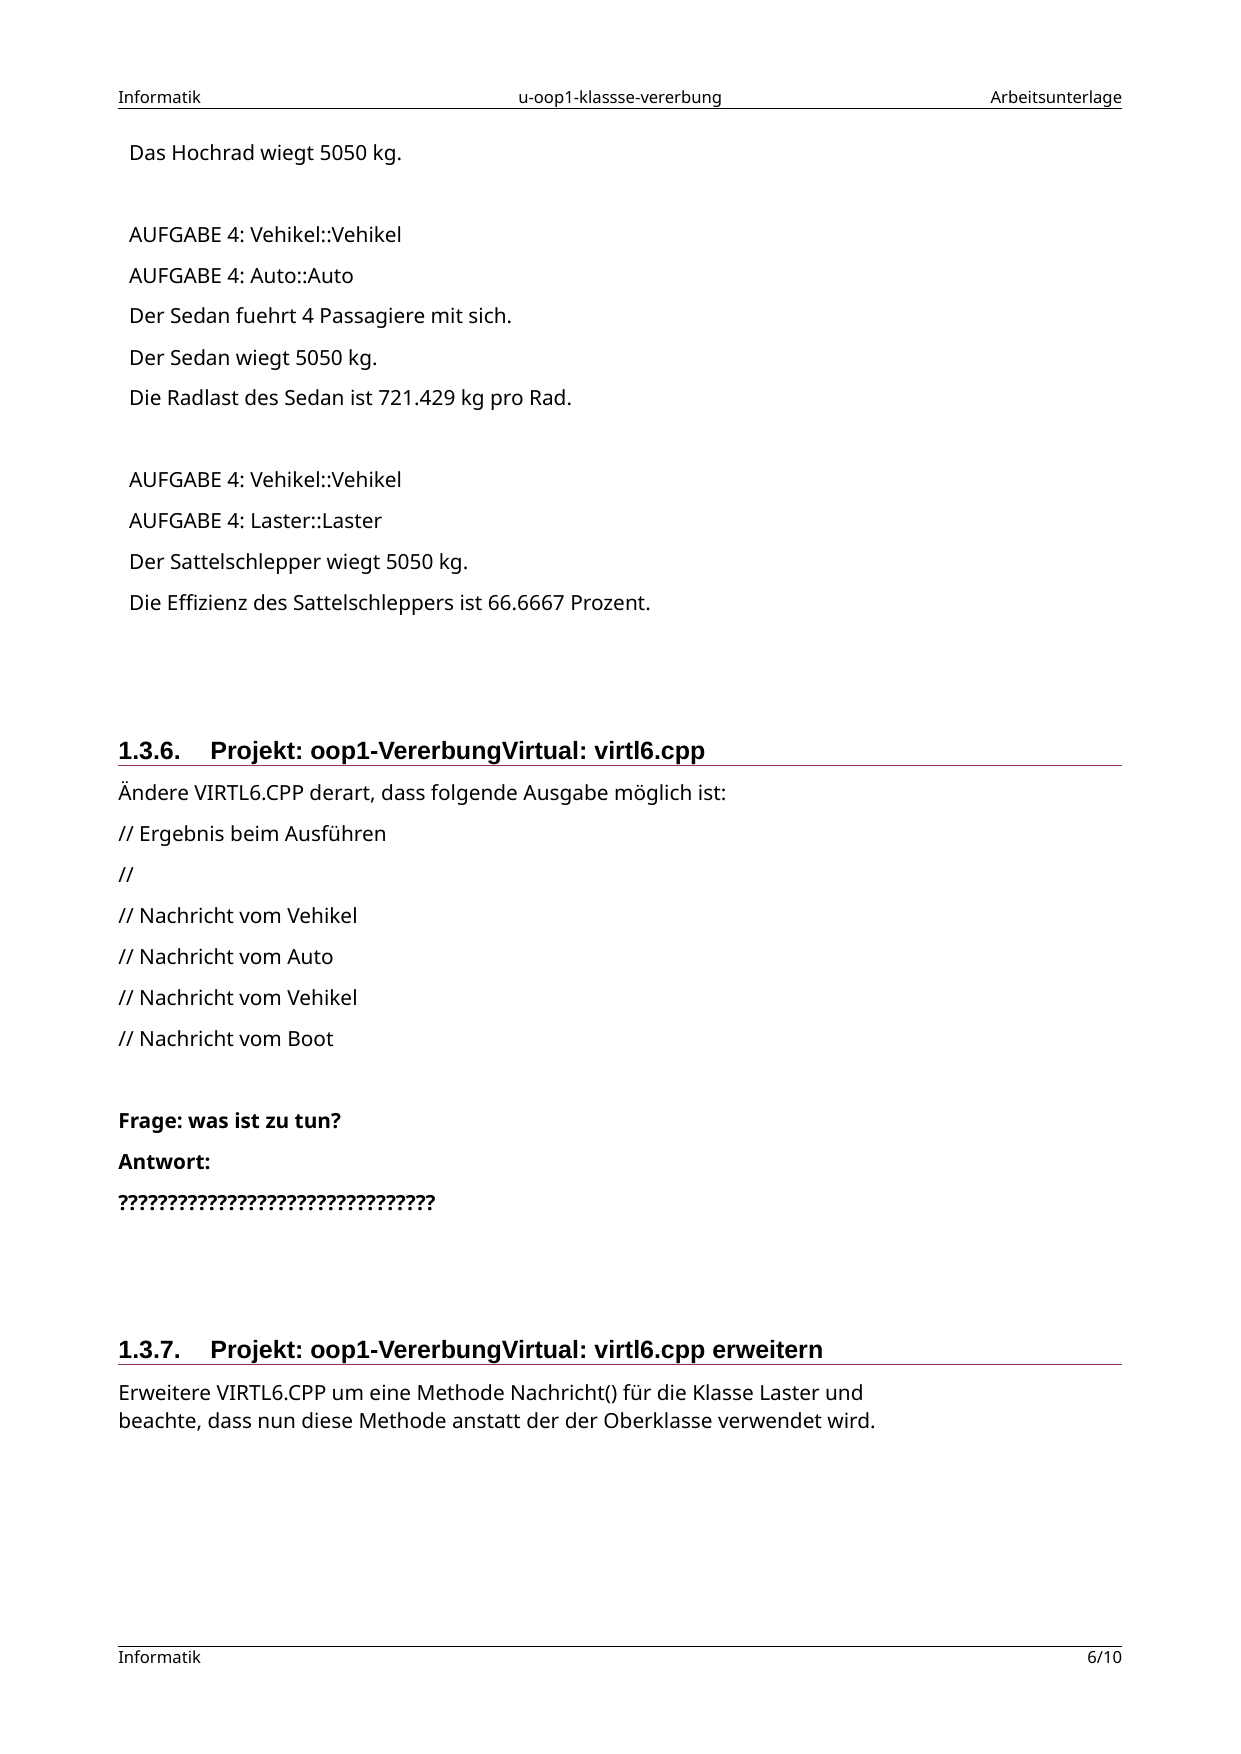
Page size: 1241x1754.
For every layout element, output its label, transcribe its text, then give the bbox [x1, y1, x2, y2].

text Die Radlast des Sedan ist 721.429 kg pro Rad. [118, 383, 1122, 412]
subtitle Projekt: oop1-VererbungVirtual: virtl6.cpp erweitern [118, 1336, 1122, 1364]
text Erweitere VIRTL6.CPP um eine Methode Nachricht() für die Klasse Laster und [118, 1378, 1122, 1406]
text // [118, 860, 1122, 889]
text AUFGABE 4: Auto::Auto [118, 261, 1122, 289]
text ???????????????????????????????? [118, 1188, 1122, 1216]
text // Nachricht vom Auto [118, 942, 1122, 971]
text Ändere VIRTL6.CPP derart, dass folgende Ausgabe möglich ist: [118, 778, 1122, 807]
text Der Sattelschlepper wiegt 5050 kg. [118, 547, 1122, 576]
text // Nachricht vom Boot [118, 1024, 1122, 1052]
text AUFGABE 4: Vehikel::Vehikel [118, 220, 1122, 248]
text // Nachricht vom Vehikel [118, 983, 1122, 1011]
text Der Sedan wiegt 5050 kg. [118, 343, 1122, 371]
text AUFGABE 4: Vehikel::Vehikel [118, 465, 1122, 494]
text beachte, dass nun diese Methode anstatt der der Oberklasse verwendet wird. [118, 1406, 1122, 1435]
text Antwort: [118, 1147, 1122, 1175]
subtitle Projekt: oop1-VererbungVirtual: virtl6.cpp [118, 736, 1122, 765]
text Das Hochrad wiegt 5050 kg. [118, 138, 1122, 166]
text Der Sedan fuehrt 4 Passagiere mit sich. [118, 302, 1122, 330]
text // Ergebnis beim Ausführen [118, 819, 1122, 848]
text Frage: was ist zu tun? [118, 1106, 1122, 1134]
text Die Effizienz des Sattelschleppers ist 66.6667 Prozent. [118, 588, 1122, 617]
text AUFGABE 4: Laster::Laster [118, 506, 1122, 535]
text // Nachricht vom Vehikel [118, 901, 1122, 929]
